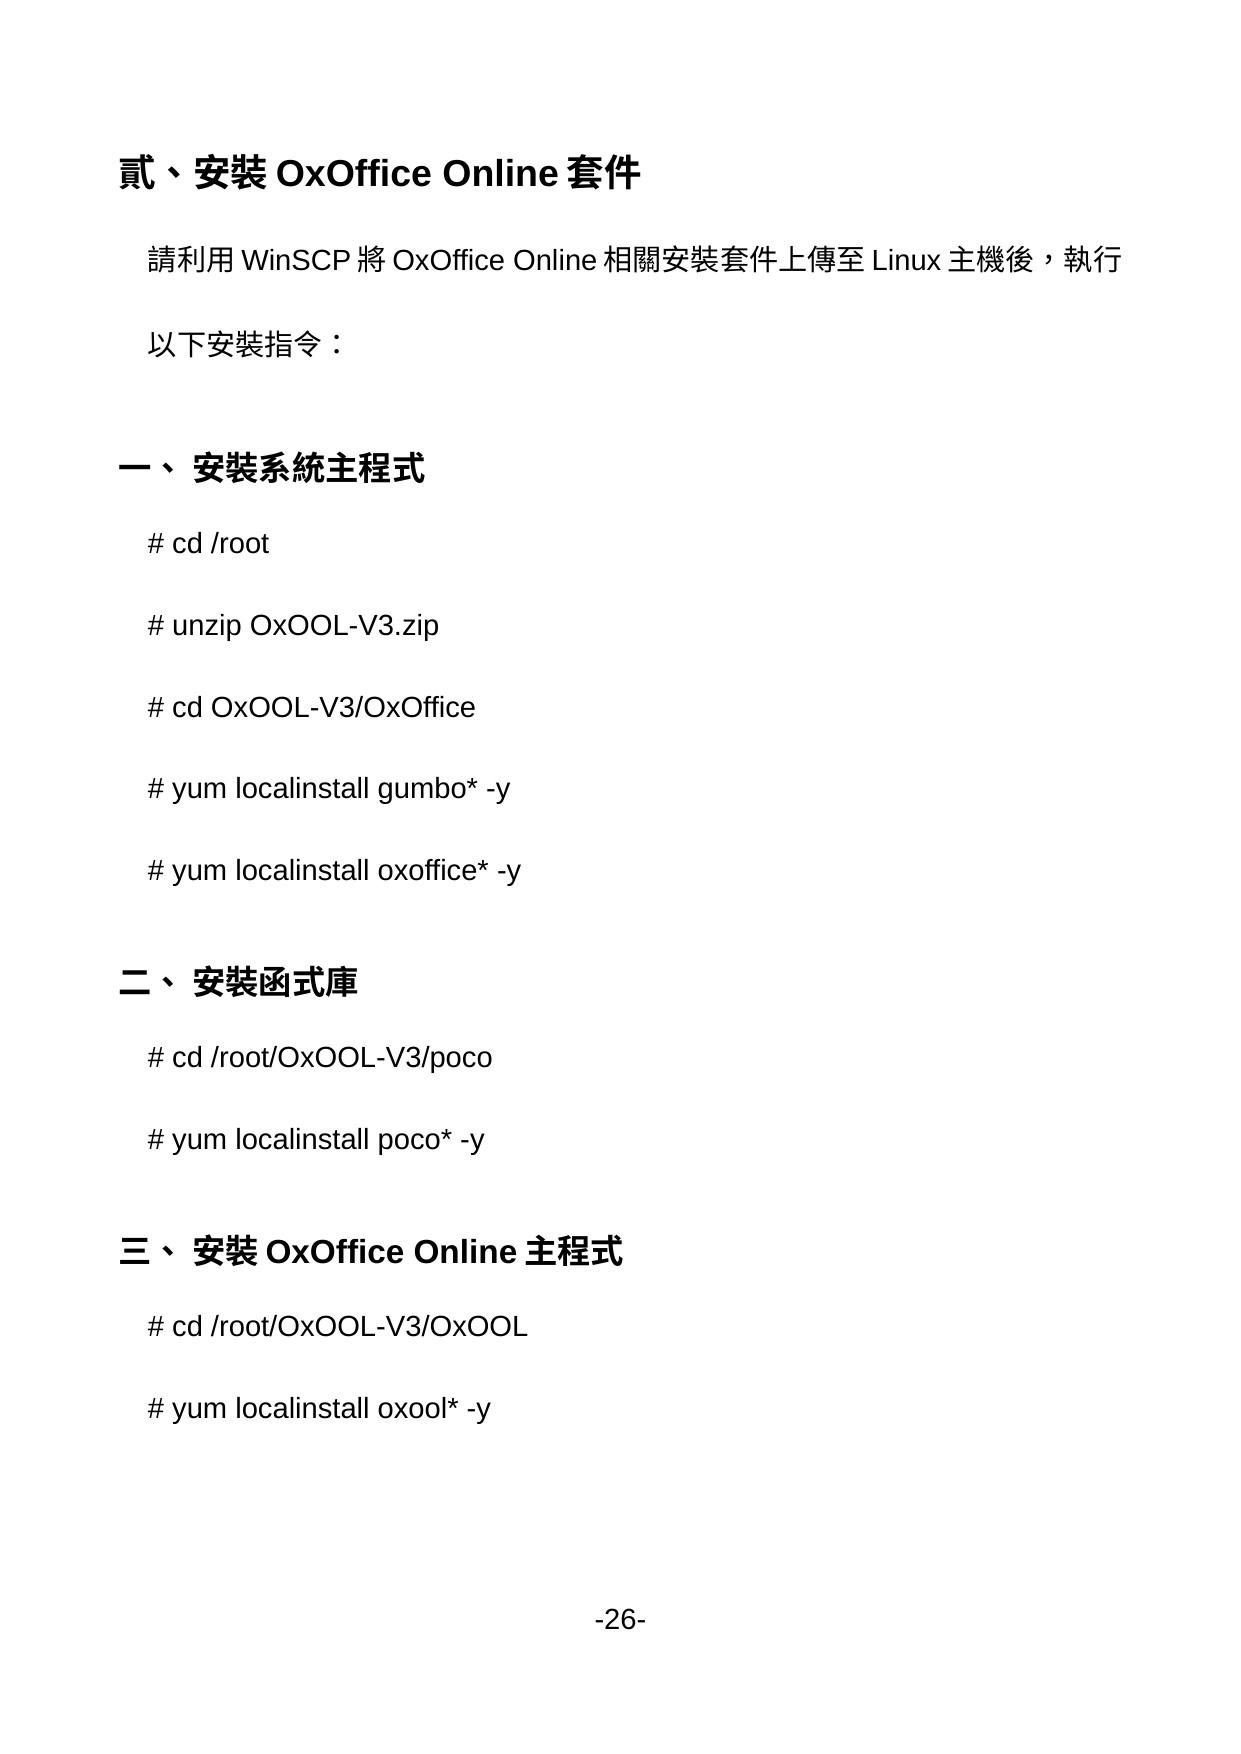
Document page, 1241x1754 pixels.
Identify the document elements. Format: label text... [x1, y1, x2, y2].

text # yum localinstall oxool* -y [148, 1391, 1122, 1424]
text 請利用WinSCP將OxOffice Online相關安裝套件上傳至Linux主機後，執行以下安裝指令： [148, 237, 1122, 364]
subtitle 安裝OxOffice Online主程式 [118, 1224, 1122, 1273]
text # yum localinstall oxoffice* -y [148, 853, 1122, 887]
text # unzip OxOOL-V3.zip [148, 608, 1122, 642]
subtitle 安裝OxOffice Online套件 [118, 143, 1122, 197]
subtitle 安裝函式庫 [118, 956, 1122, 1004]
subtitle 安裝系統主程式 [118, 442, 1122, 490]
text # yum localinstall gumbo* -y [148, 771, 1122, 805]
text # yum localinstall poco* -y [148, 1122, 1122, 1156]
text # cd /root/OxOOL-V3/poco [148, 1040, 1122, 1074]
text # cd /root [148, 526, 1122, 560]
text # cd OxOOL-V3/OxOffice [148, 690, 1122, 723]
text # cd /root/OxOOL-V3/OxOOL [148, 1309, 1122, 1343]
